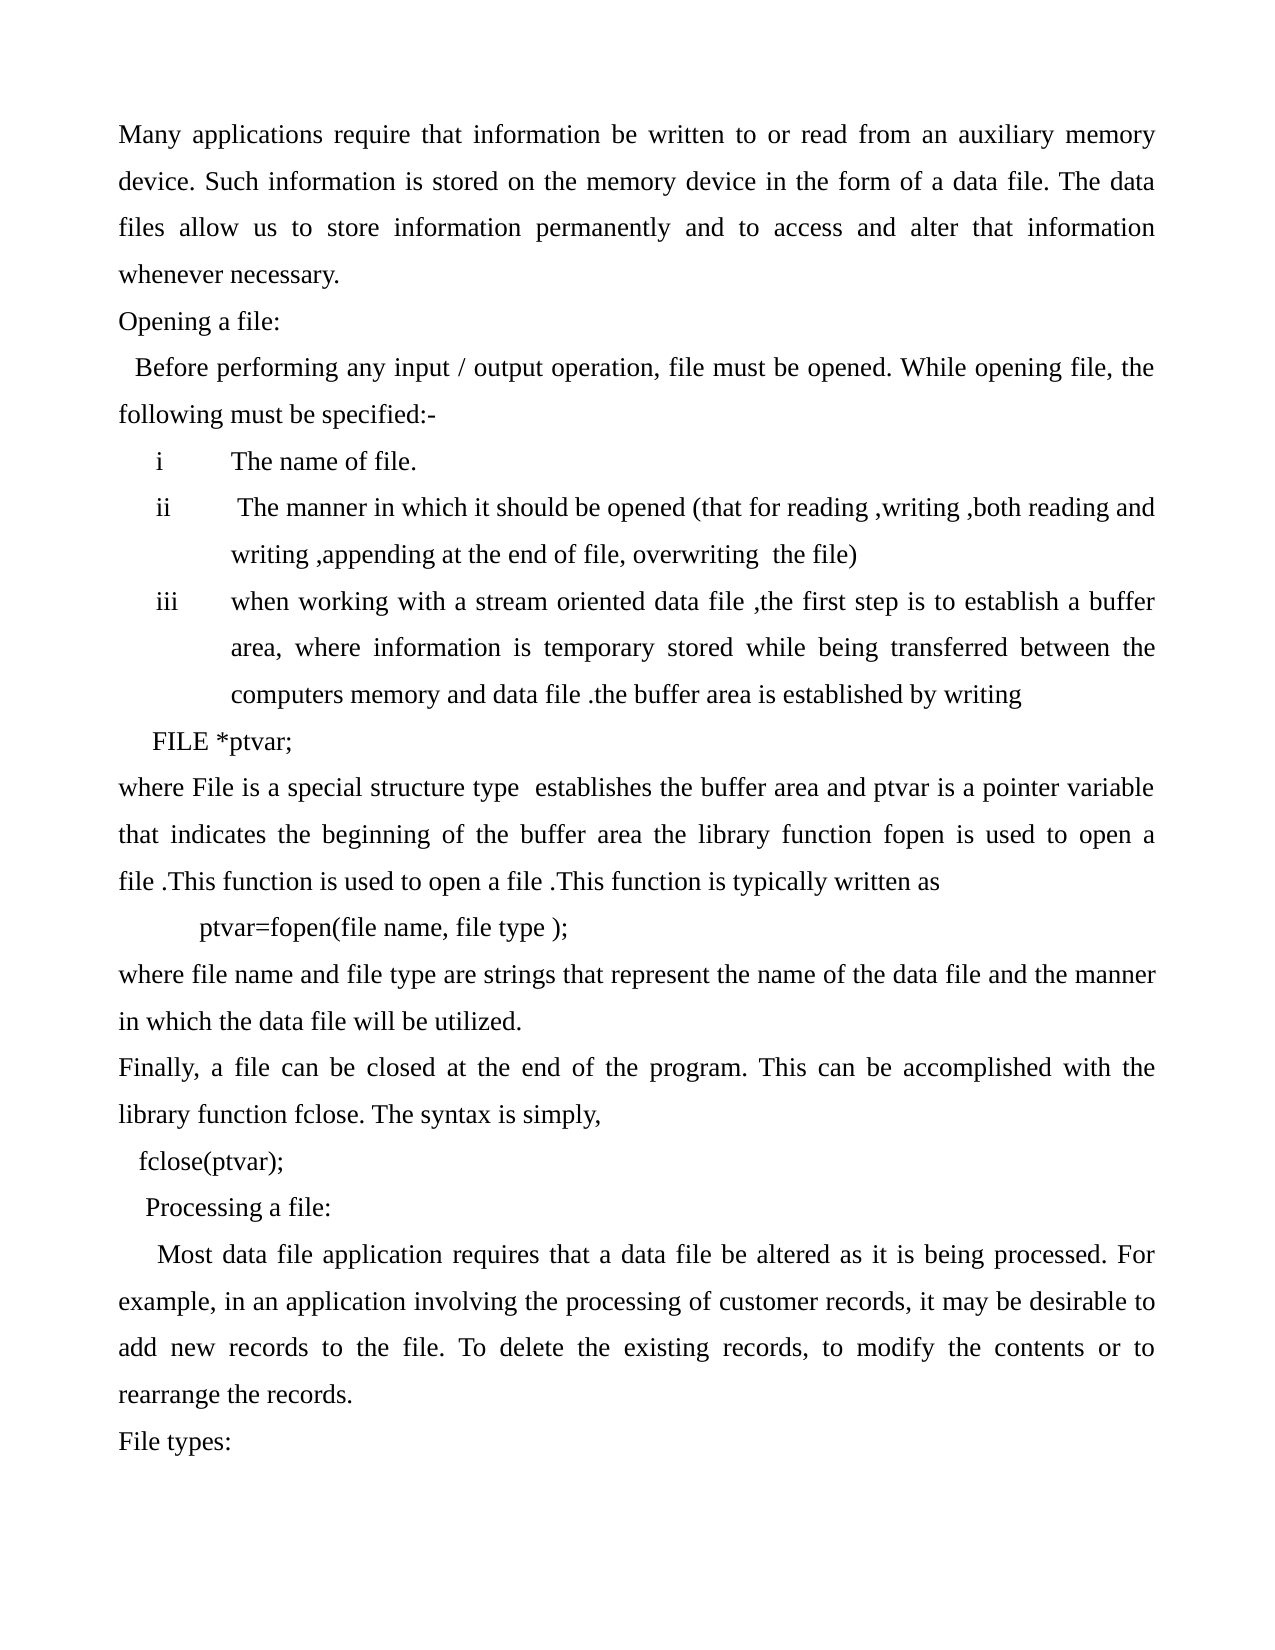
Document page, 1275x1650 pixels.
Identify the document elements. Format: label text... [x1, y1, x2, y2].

text fclose(ptvar); [118, 1145, 1157, 1176]
text Finally, a file can be closed at the end of the program. This can be accomplished with the library function fclose. The syntax is simply, [118, 1051, 1157, 1129]
text ptvar=fopen(file name, file type ); [118, 911, 1157, 943]
list when working with a stream oriented data file ,the first step is to establish a buffer area, where information is temporary stored while being transferred between the computers memory and data file .the buffer area is established by writing [156, 585, 1157, 709]
text Opening a file: [118, 305, 1157, 336]
text Before performing any input / output operation, file must be opened. While opening file, the following must be specified:- [118, 351, 1157, 429]
text File types: [118, 1425, 1157, 1456]
text FILE *ptvar; [118, 725, 1157, 756]
text Processing a file: [118, 1191, 1157, 1223]
list The name of file. [156, 445, 1157, 476]
text where File is a special structure type establishes the buffer area and ptvar is a pointer variable that indicates the beginning of the buffer area the library function fopen is used to open a file .This function is used to open a file .This function is typically written as [118, 771, 1157, 896]
text Most data file application requires that a data file be altered as it is being processed. For example, in an application involving the processing of customer records, it may be desirable to add new records to the file. To delete the existing records, to modify the contents or to rearrange the records. [118, 1238, 1157, 1409]
text Many applications require that information be written to or read from an auxiliary memory device. Such information is stored on the memory device in the form of a data file. The data files allow us to store information permanently and to access and alter that information whenever necessary. [118, 118, 1157, 289]
list The manner in which it should be opened (that for reading ,writing ,both reading and writing ,appending at the end of file, overwriting the file) [156, 491, 1157, 569]
text where file name and file type are strings that represent the name of the data file and the manner in which the data file will be utilized. [118, 958, 1157, 1036]
